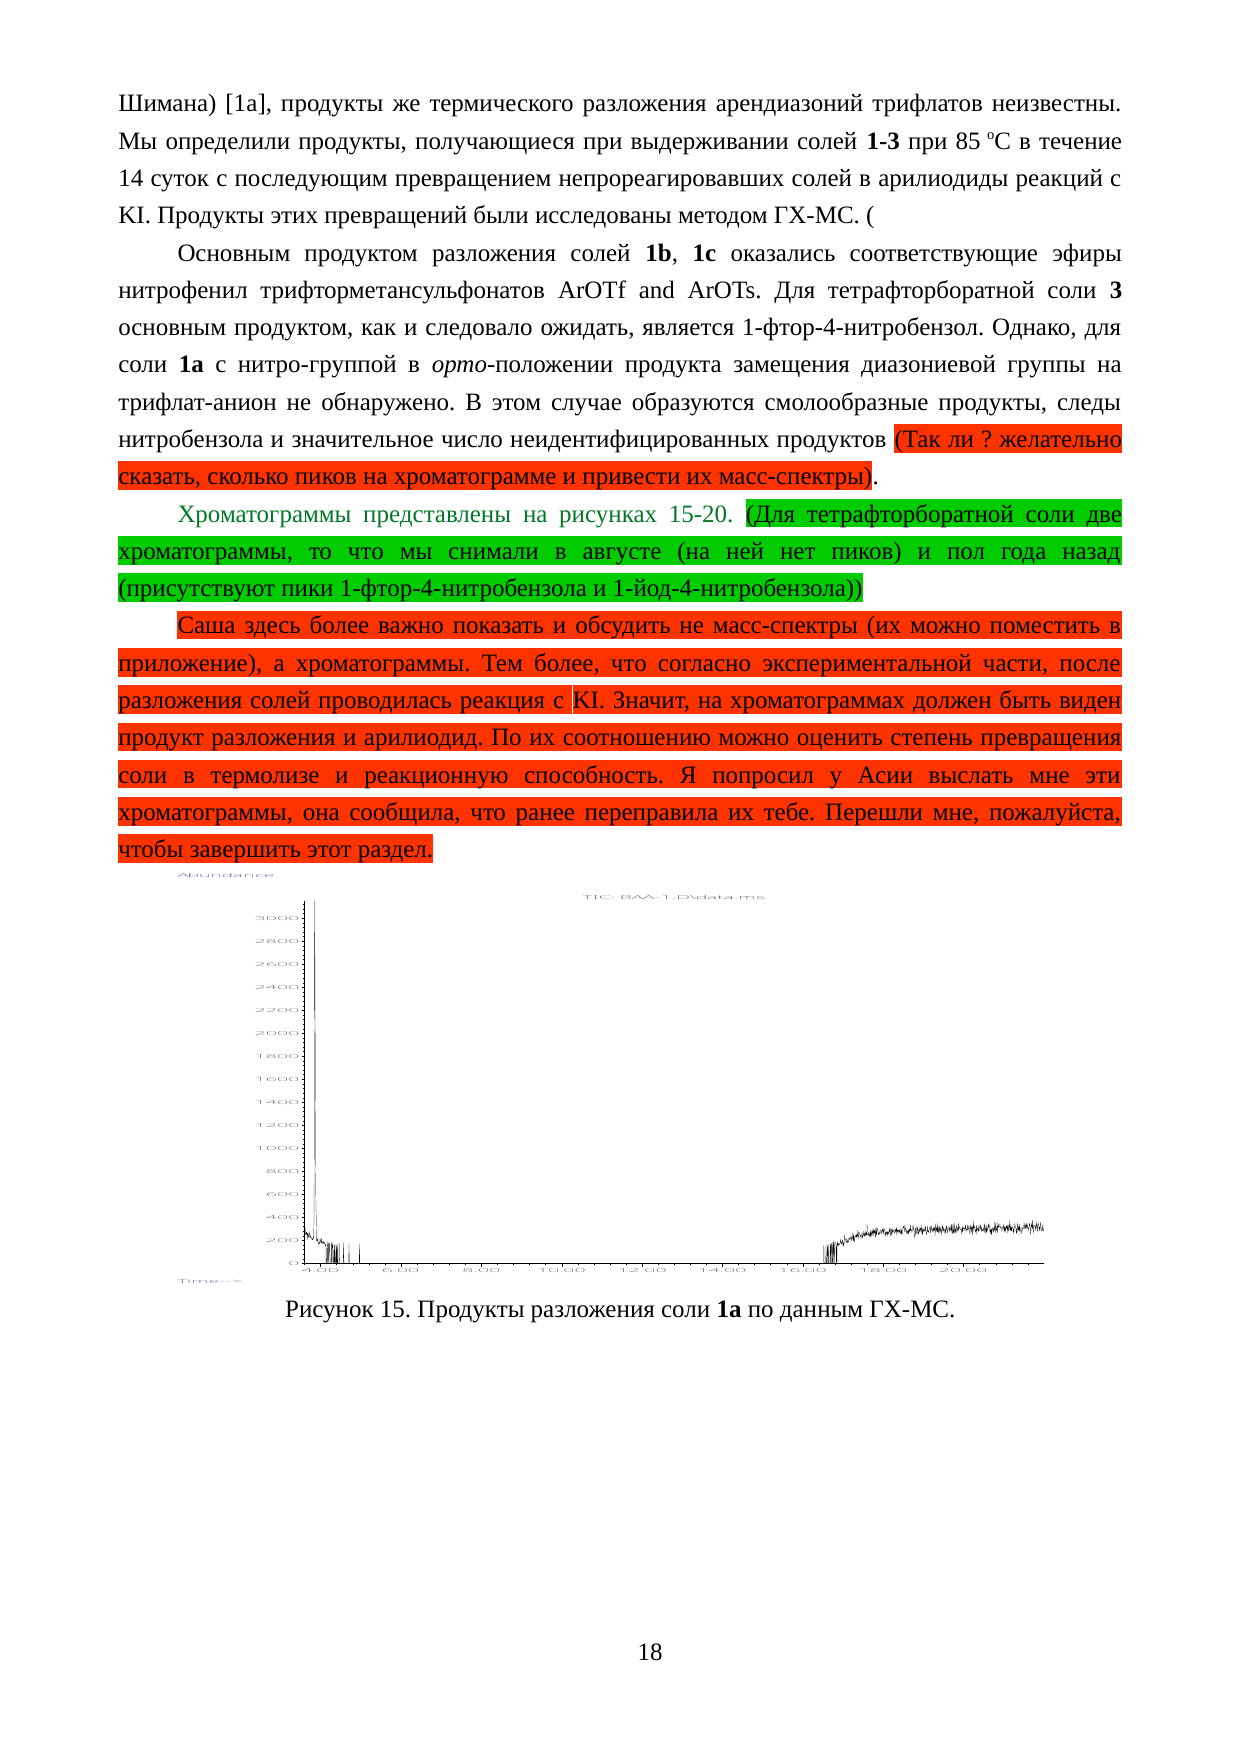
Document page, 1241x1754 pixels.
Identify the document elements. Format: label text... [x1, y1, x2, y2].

text Рисунок 15. Продукты разложения соли 1a по данным ГХ-МС. [118, 1294, 1122, 1322]
text Хроматограммы представлены на рисунках 15-20. (Для тетрафторборатной соли две хроматограммы, то что мы снимали в августе (на ней нет пиков) и пол года назад (присутствуют пики 1-фтор-4-нитробензола и 1-йод-4-нитробензола)) [118, 499, 1122, 602]
text Основным продуктом разложения солей 1b, 1c оказались соответствующие эфиры нитрофенил трифторметансульфонатов ArOTf and ArOTs. Для тетрафторборатной соли 3 основным продуктом, как и следовало ожидать, является 1-фтор-4-нитробензол. Однако, для соли 1a с нитро-группой в орто-положении продукта замещения диазониевой группы на трифлат-анион не обнаружено. В этом случае образуются смолообразные продукты, следы нитробензола и значительное число неидентифицированных продуктов (Так ли ? желательно сказать, сколько пиков на хроматограмме и привести их масс-спектры). [118, 238, 1122, 490]
text Саша здесь более важно показать и обсудить не масс-спектры (их можно поместить в приложение), а хроматограммы. Тем более, что согласно экспериментальной части, после разложения солей проводилась реакция с KI. Значит, на хроматограммах должен быть виден продукт разложения и арилиодид. По их соотношению можно оценить степень превращения соли в термолизе и реакционную способность. Я попросил у Асии выслать мне эти хроматограммы, она сообщила, что ранее переправила их тебе. Перешли мне, пожалуйста, чтобы завершить этот раздел. [118, 611, 1122, 863]
text Шимана) [1a], продукты же термического разложения арендиазоний трифлатов неизвестны. Мы определили продукты, получающиеся при выдерживании солей 1-3 при 85 оС в течение 14 суток с последующим превращением непрореагировавших солей в арилиодиды реакций с KI. Продукты этих превращений были исследованы методом ГХ-МС. ( [118, 88, 1122, 229]
